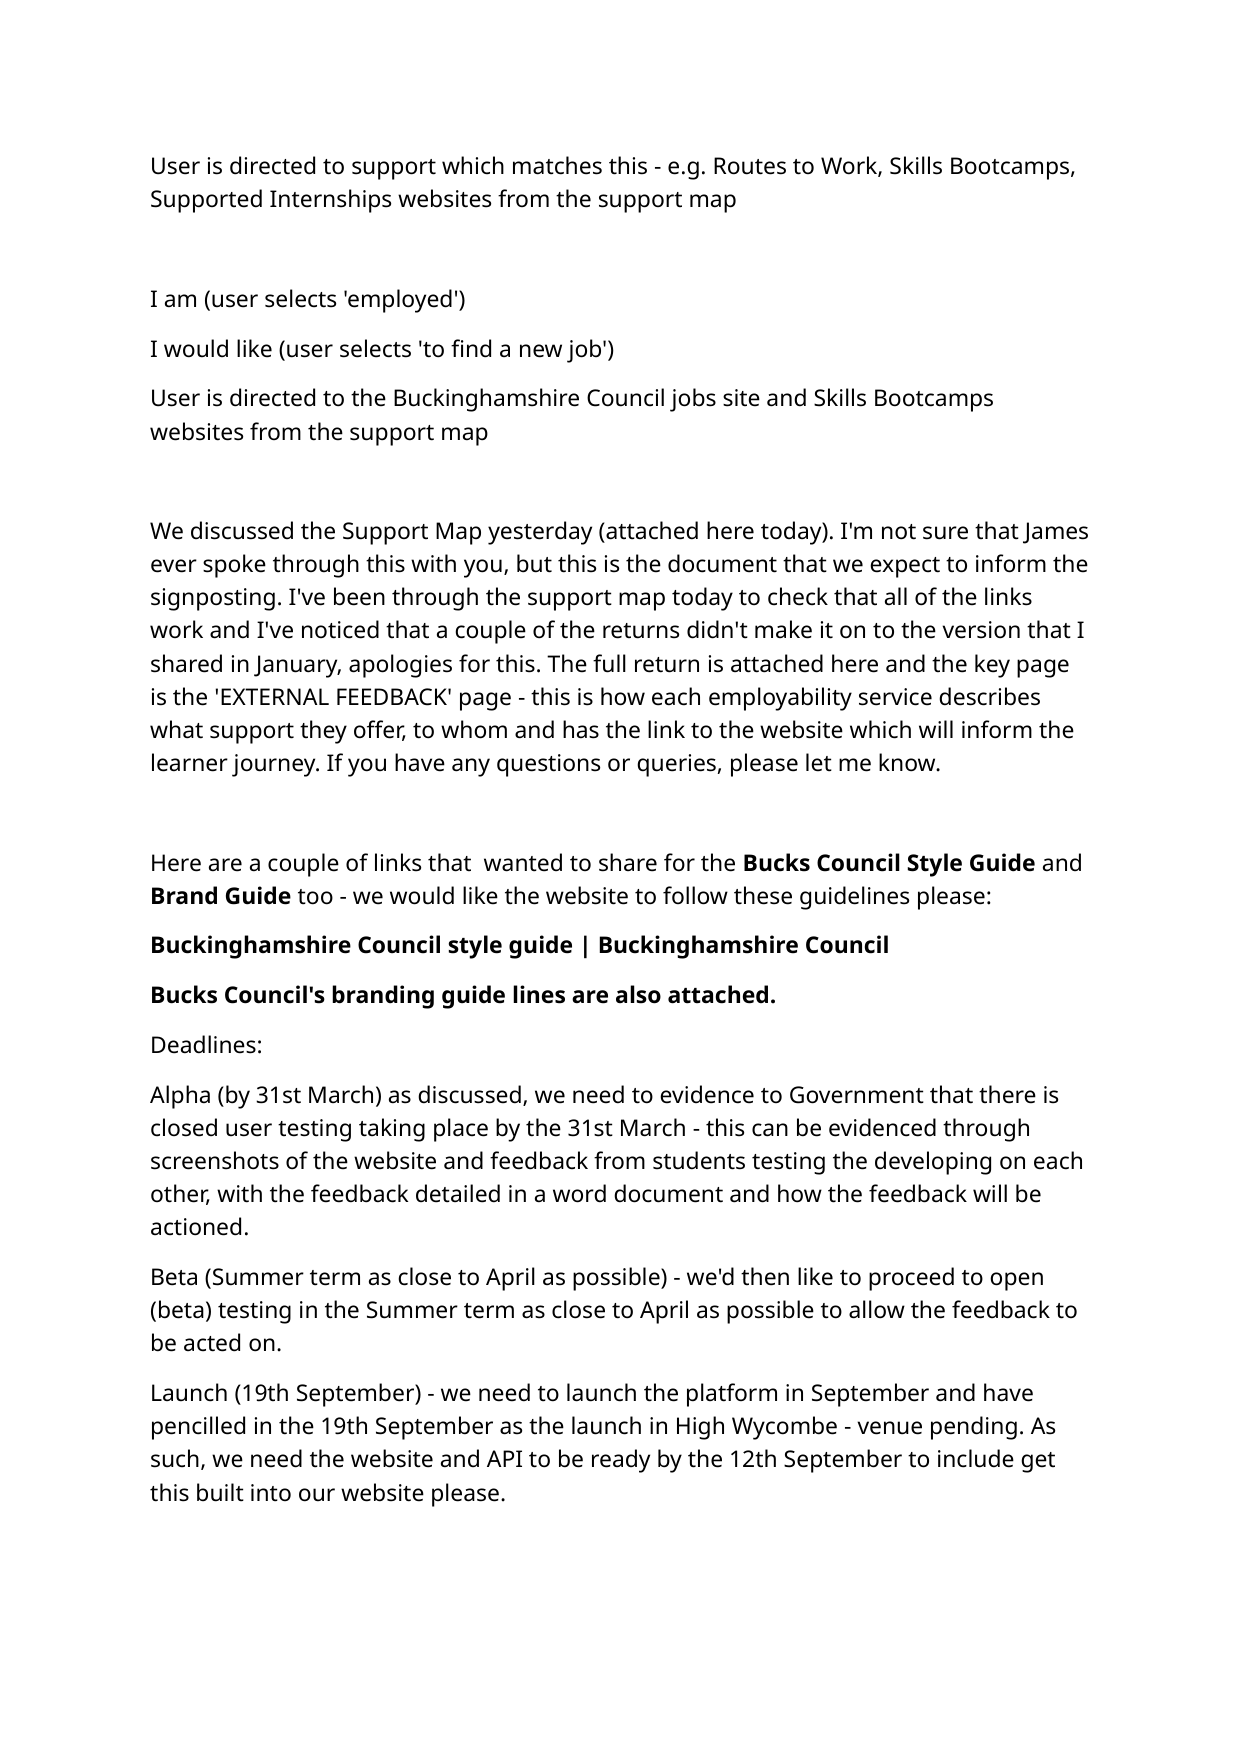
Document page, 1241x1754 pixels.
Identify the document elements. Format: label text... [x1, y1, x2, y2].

text I would like (user selects 'to find a new job') [150, 332, 1090, 364]
text I am (user selects 'employed') [150, 283, 1090, 314]
text User is directed to the Buckinghamshire Council jobs site and Skills Bootcamps websites from the support map [150, 382, 1090, 447]
text Here are a couple of links that wanted to share for the Bucks Council Style Guide and Brand Guide too - we would like the website to follow these guidelines please: [150, 846, 1090, 911]
text Alpha (by 31st March) as discussed, we need to evidence to Government that there is closed user testing taking place by the 31st March - this can be evidenced through screenshots of the website and feedback from students testing the developing on each other, with the feedback detailed in a word document and how the feedback will be actioned. [150, 1079, 1090, 1242]
text Buckinghamshire Council style guide | Buckinghamshire Council [150, 929, 1090, 961]
text Bucks Council's branding guide lines are also attached. [150, 979, 1090, 1010]
text User is directed to support which matches this - e.g. Routes to Work, Skills Bootcamps, Supported Internships websites from the support map [150, 150, 1090, 214]
text Deadlines: [150, 1029, 1090, 1060]
text Launch (19th September) - we need to launch the platform in September and have pencilled in the 19th September as the launch in High Wycombe - venue pending. As such, we need the website and API to be ready by the 12th September to include get this built into our website please. [150, 1377, 1090, 1508]
text We discussed the Support Map yesterday (attached here today). I'm not sure that James ever spoke through this with you, but this is the document that we expect to inform the signposting. I've been through the support map today to check that all of the links work and I've noticed that a couple of the returns didn't make it on to the version that I shared in January, apologies for this. The full return is attached here and the key page is the 'EXTERNAL FEEDBACK' page - this is how each employability service describes what support they offer, to whom and has the link to the website which will inform the learner journey. If you have any questions or queries, please let me know. [150, 515, 1090, 778]
text Beta (Summer term as close to April as possible) - we'd then like to proceed to open (beta) testing in the Summer term as close to April as possible to allow the feedback to be acted on. [150, 1261, 1090, 1358]
